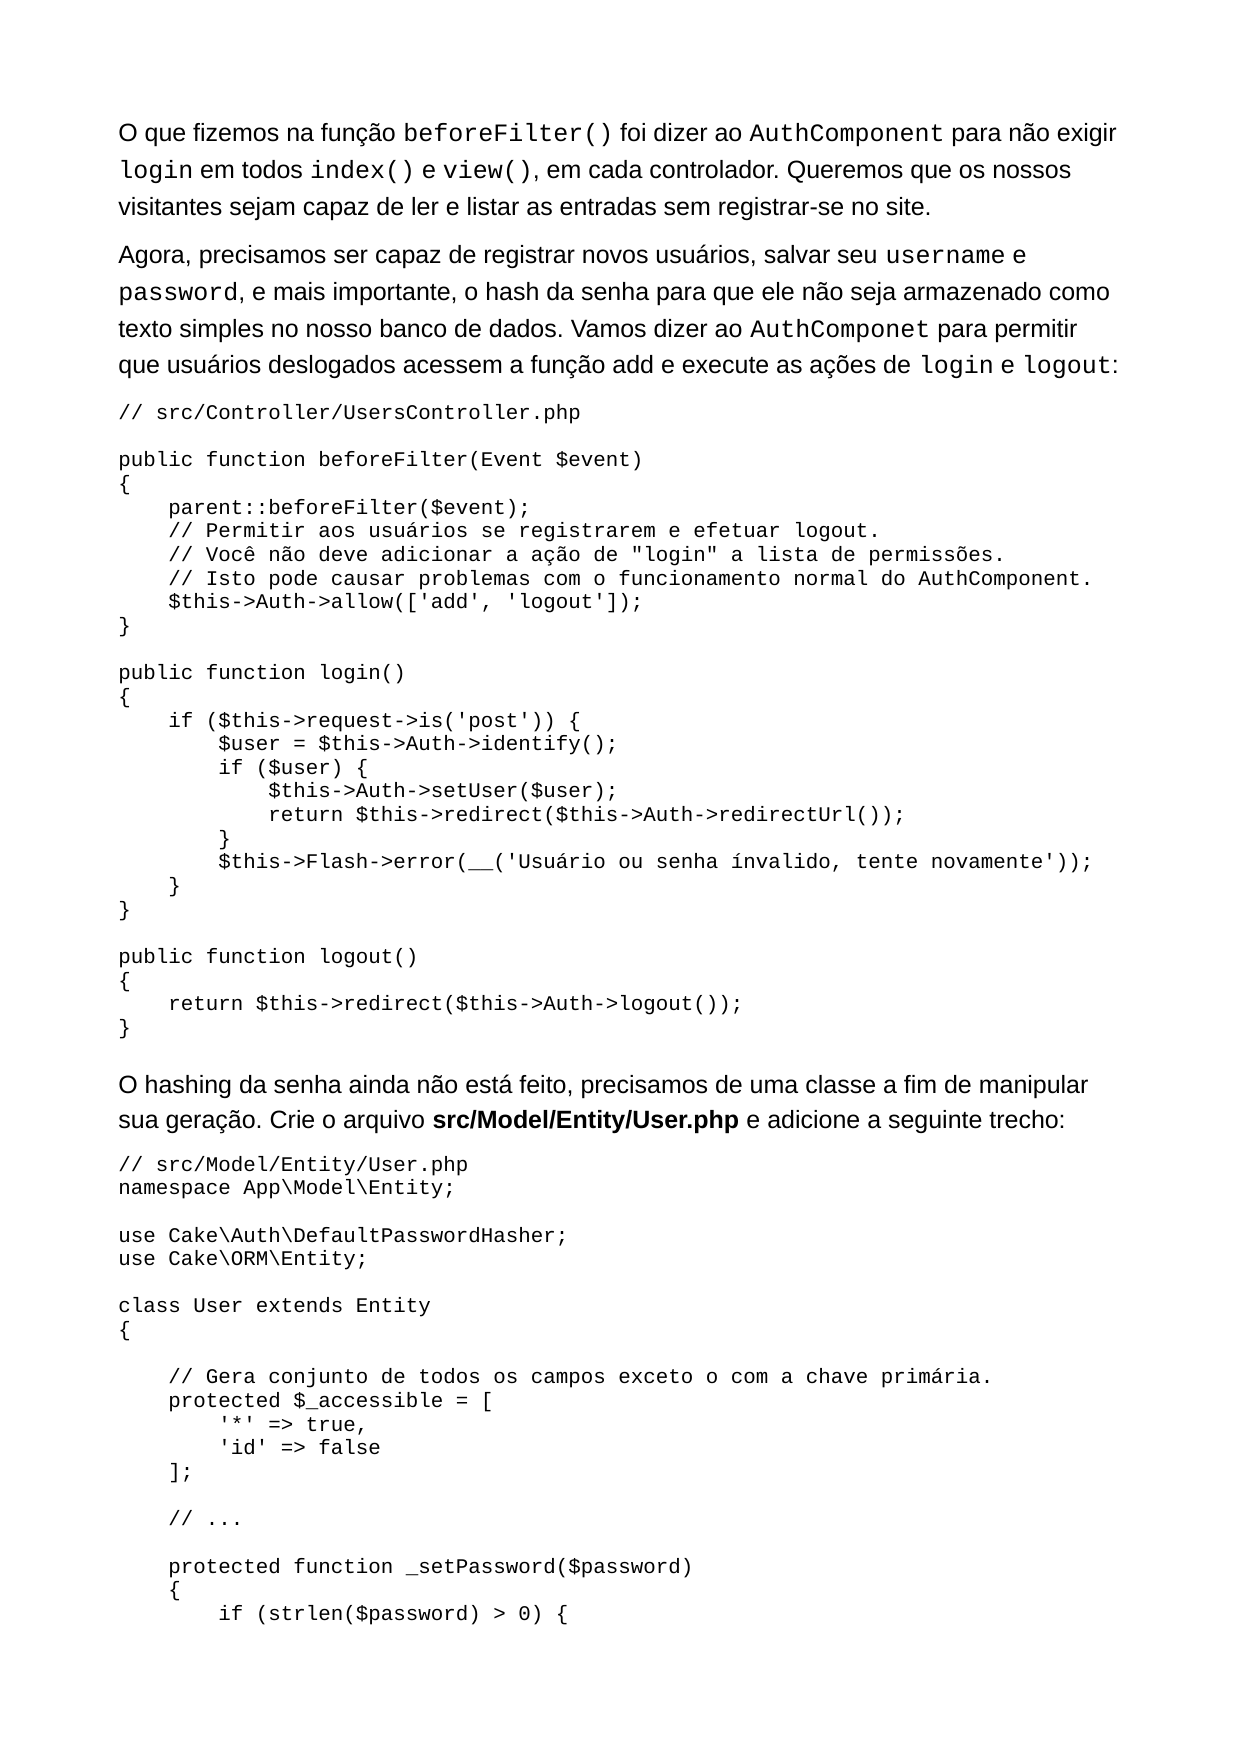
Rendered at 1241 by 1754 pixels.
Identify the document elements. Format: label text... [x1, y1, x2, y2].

text // Gera conjunto de todos os campos exceto o com a chave primária. [118, 1366, 1122, 1390]
text '*' => true, [118, 1414, 1122, 1437]
text $this->Auth->setUser($user); [118, 781, 1122, 804]
text // src/Model/Entity/User.php [118, 1154, 1122, 1177]
text } [118, 899, 1122, 922]
text return $this->redirect($this->Auth->redirectUrl()); [118, 804, 1122, 828]
text { [118, 1579, 1122, 1603]
text { [118, 686, 1122, 709]
text // Você não deve adicionar a ação de "login" a lista de permissões. [118, 544, 1122, 568]
text protected function _setPassword($password) [118, 1556, 1122, 1579]
text $this->Flash->error(__('Usuário ou senha ínvalido, tente novamente')); [118, 851, 1122, 875]
text { [118, 473, 1122, 497]
text if (strlen($password) > 0) { [118, 1603, 1122, 1627]
text public function login() [118, 662, 1122, 686]
text O que fizemos na função beforeFilter() foi dizer ao AuthComponent para não exigir login em todos index() e view(), em cada controlador. Queremos que os nossos visitantes sejam capaz de ler e listar as entradas sem registrar-se no site. [118, 118, 1122, 220]
text namespace App\Model\Entity; [118, 1177, 1122, 1201]
text // Permitir aos usuários se registrarem e efetuar logout. [118, 520, 1122, 544]
text public function beforeFilter(Event $event) [118, 449, 1122, 473]
text // src/Controller/UsersController.php [118, 402, 1122, 426]
text parent::beforeFilter($event); [118, 497, 1122, 520]
text $this->Auth->allow(['add', 'logout']); [118, 591, 1122, 615]
text public function logout() [118, 946, 1122, 970]
text { [118, 1319, 1122, 1343]
text $user = $this->Auth->identify(); [118, 733, 1122, 757]
text // Isto pode causar problemas com o funcionamento normal do AuthComponent. [118, 568, 1122, 591]
text class User extends Entity [118, 1296, 1122, 1319]
text } [118, 828, 1122, 851]
text use Cake\ORM\Entity; [118, 1248, 1122, 1272]
text 'id' => false [118, 1437, 1122, 1461]
text protected $_accessible = [ [118, 1390, 1122, 1414]
text if ($user) { [118, 757, 1122, 781]
text { [118, 970, 1122, 993]
text O hashing da senha ainda não está feito, precisamos de uma classe a fim de manipular sua geração. Crie o arquivo src/Model/Entity/User.php e adicione a seguinte trecho: [118, 1070, 1122, 1133]
text if ($this->request->is('post')) { [118, 709, 1122, 733]
text } [118, 875, 1122, 899]
text use Cake\Auth\DefaultPasswordHasher; [118, 1224, 1122, 1248]
text } [118, 615, 1122, 639]
text return $this->redirect($this->Auth->logout()); [118, 993, 1122, 1017]
text Agora, precisamos ser capaz de registrar novos usuários, salvar seu username e password, e mais importante, o hash da senha para que ele não seja armazenado como texto simples no nosso banco de dados. Vamos dizer ao AuthComponet para permitir que usuários deslogados acessem a função add e execute as ações de login e logout: [118, 241, 1122, 381]
text } [118, 1017, 1122, 1041]
text // ... [118, 1508, 1122, 1532]
text ]; [118, 1461, 1122, 1485]
